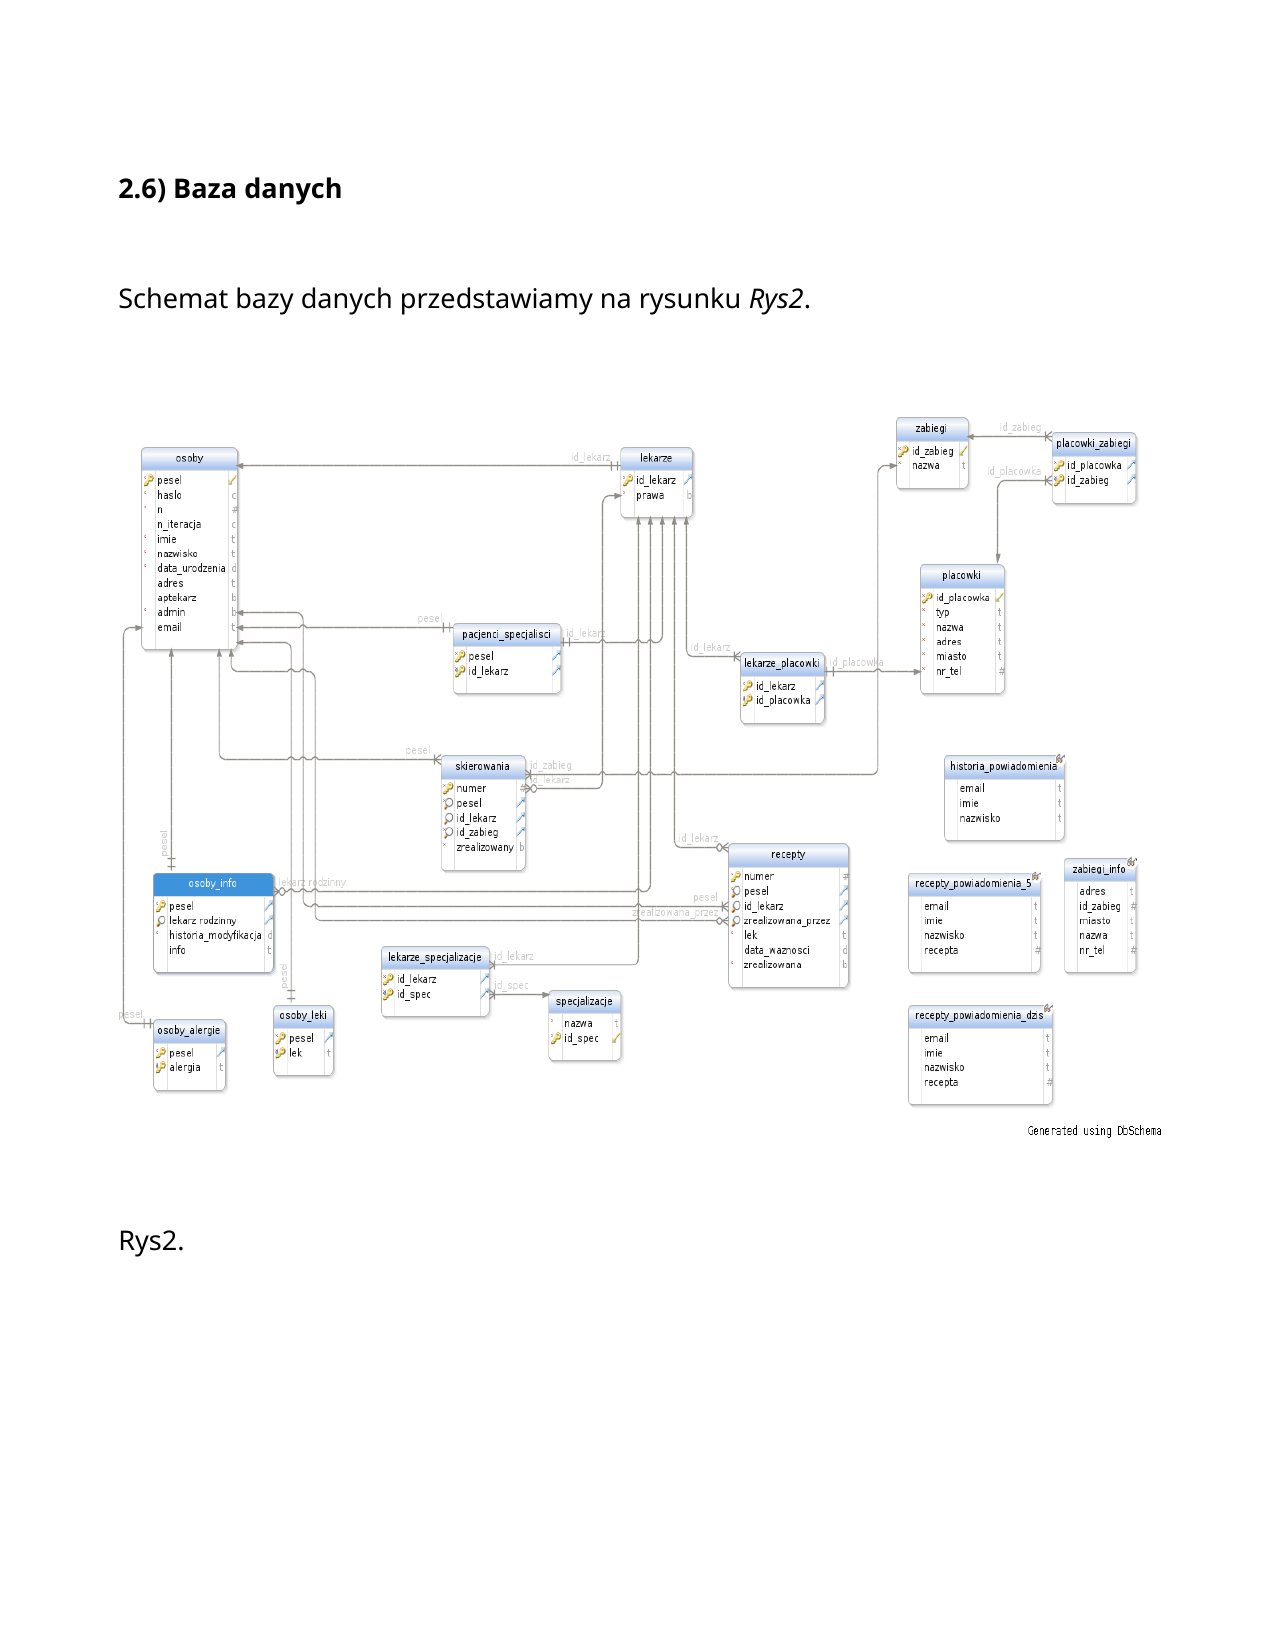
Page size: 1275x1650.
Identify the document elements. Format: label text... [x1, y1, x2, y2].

text 2.6) Baza danych [118, 169, 1157, 206]
text Schemat bazy danych przedstawiamy na rysunku Rys2. [118, 280, 1157, 317]
picture [105, 370, 1171, 1148]
text Rys2. [118, 1221, 1157, 1258]
